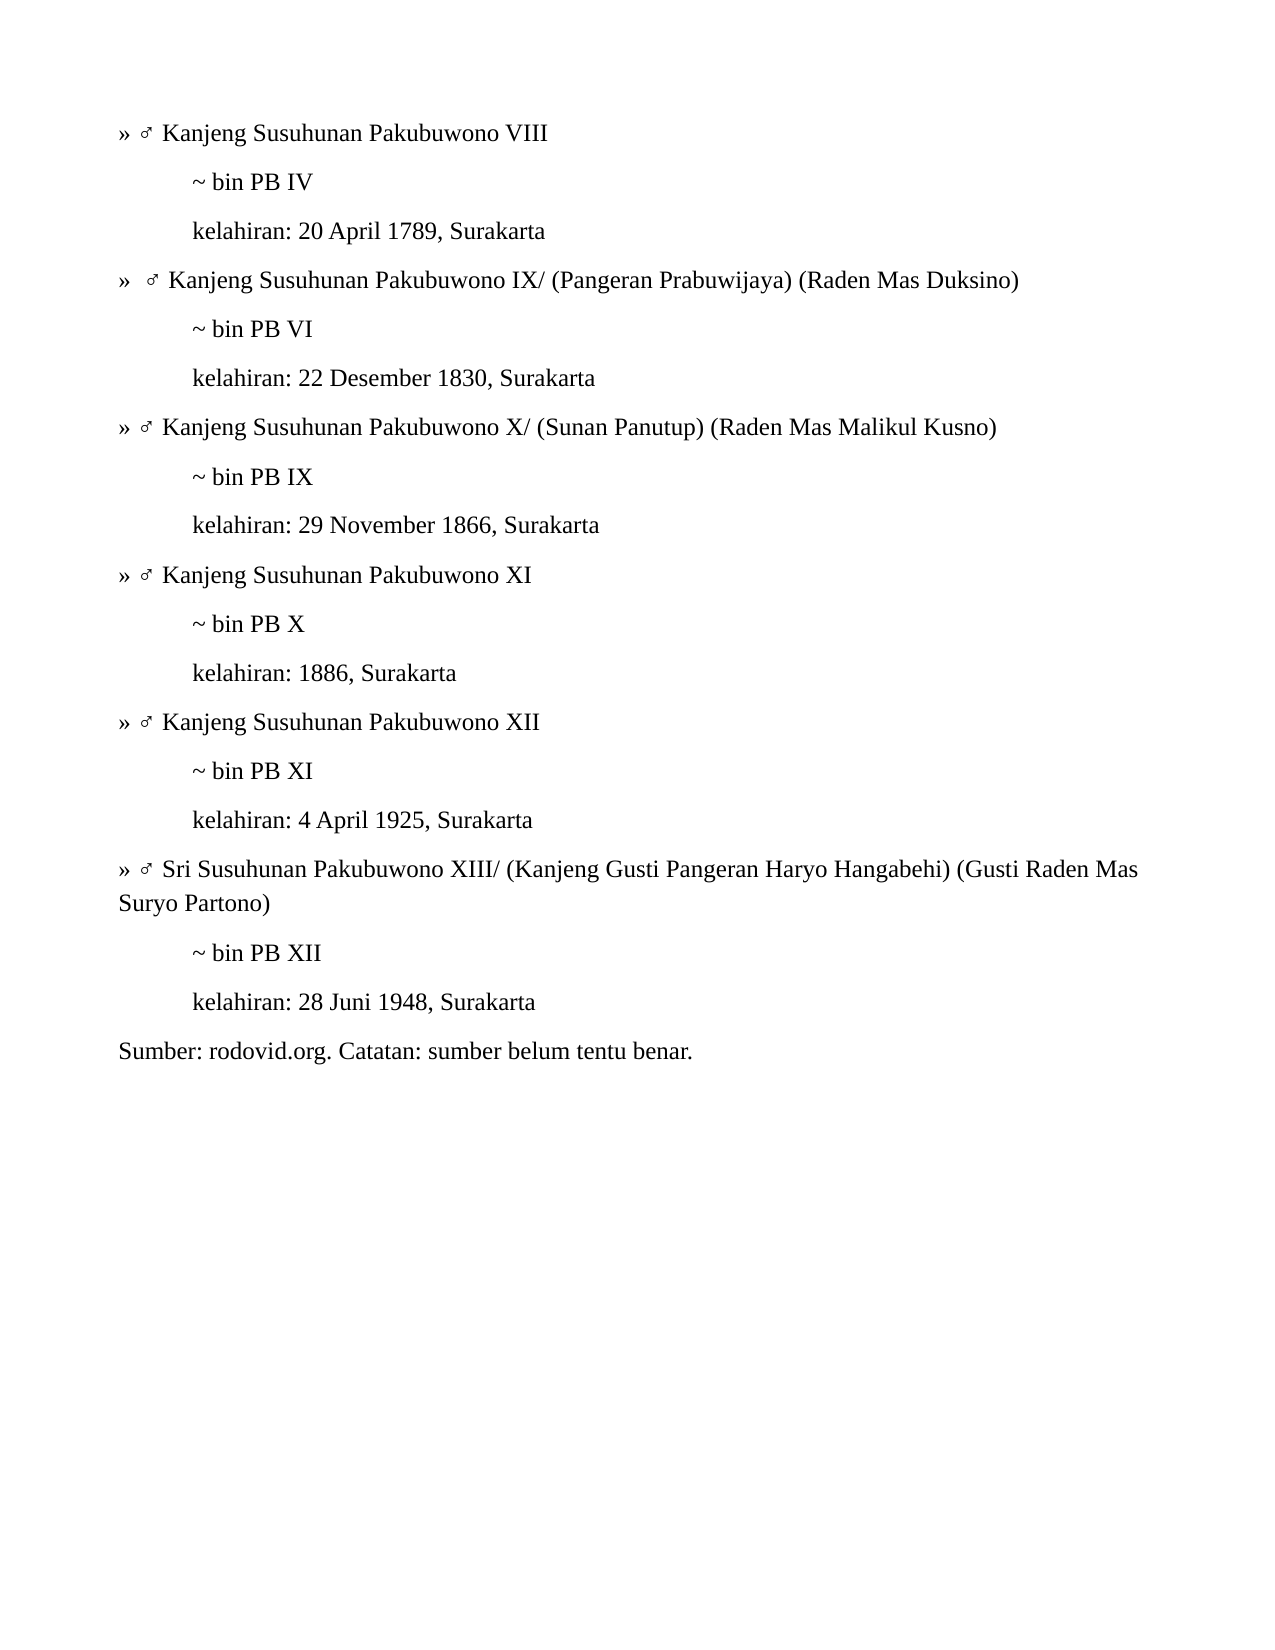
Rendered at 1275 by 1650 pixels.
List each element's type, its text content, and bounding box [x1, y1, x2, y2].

text » ♂ Kanjeng Susuhunan Pakubuwono XII [118, 707, 1157, 736]
text ~ bin PB IV [118, 167, 1157, 196]
text Sumber: rodovid.org. Catatan: sumber belum tentu benar. [118, 1036, 1157, 1064]
text kelahiran: 1886, Surakarta [118, 658, 1157, 687]
text » ♂ Sri Susuhunan Pakubuwono XIII/ (Kanjeng Gusti Pangeran Haryo Hangabehi) (Gusti Raden Mas Suryo Partono) [118, 854, 1157, 917]
text kelahiran: 28 Juni 1948, Surakarta [118, 987, 1157, 1015]
text kelahiran: 4 April 1925, Surakarta [118, 805, 1157, 834]
text » ♂ Kanjeng Susuhunan Pakubuwono VIII [118, 118, 1157, 147]
text » ♂ Kanjeng Susuhunan Pakubuwono IX/ (Pangeran Prabuwijaya) (Raden Mas Duksino) [118, 265, 1157, 294]
text kelahiran: 22 Desember 1830, Surakarta [118, 363, 1157, 392]
text ~ bin PB VI [118, 314, 1157, 343]
text » ♂ Kanjeng Susuhunan Pakubuwono XI [118, 560, 1157, 588]
text ~ bin PB XI [118, 756, 1157, 785]
text ~ bin PB IX [118, 462, 1157, 490]
text kelahiran: 29 November 1866, Surakarta [118, 511, 1157, 539]
text ~ bin PB XII [118, 938, 1157, 966]
text » ♂ Kanjeng Susuhunan Pakubuwono X/ (Sunan Panutup) (Raden Mas Malikul Kusno) [118, 412, 1157, 441]
text kelahiran: 20 April 1789, Surakarta [118, 216, 1157, 245]
text ~ bin PB X [118, 609, 1157, 637]
